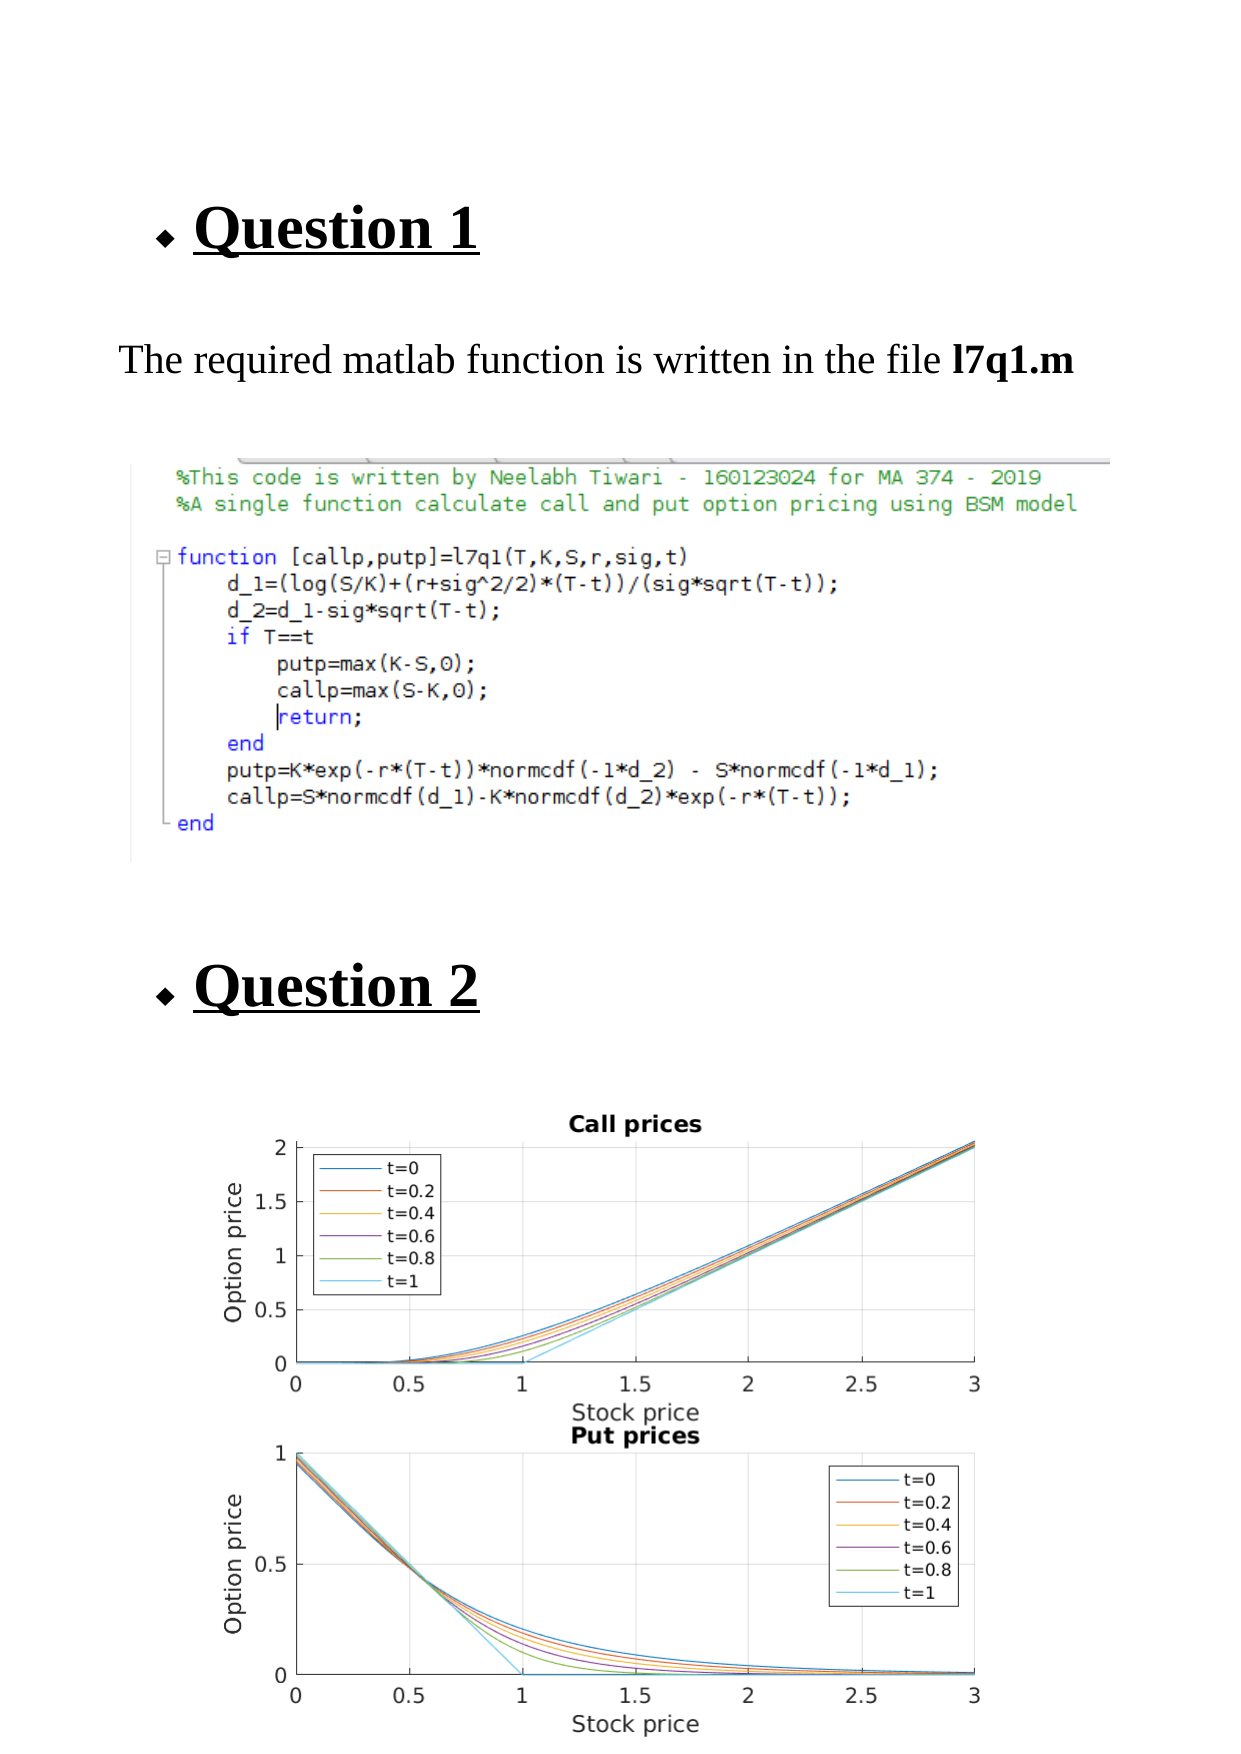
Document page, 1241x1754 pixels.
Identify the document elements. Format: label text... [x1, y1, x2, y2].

list Question 1 [156, 190, 1122, 262]
text The required matlab function is written in the file l7q1.m [118, 334, 1122, 382]
picture [182, 1092, 1058, 1748]
list Question 2 [156, 948, 1122, 1020]
picture [130, 458, 1110, 862]
